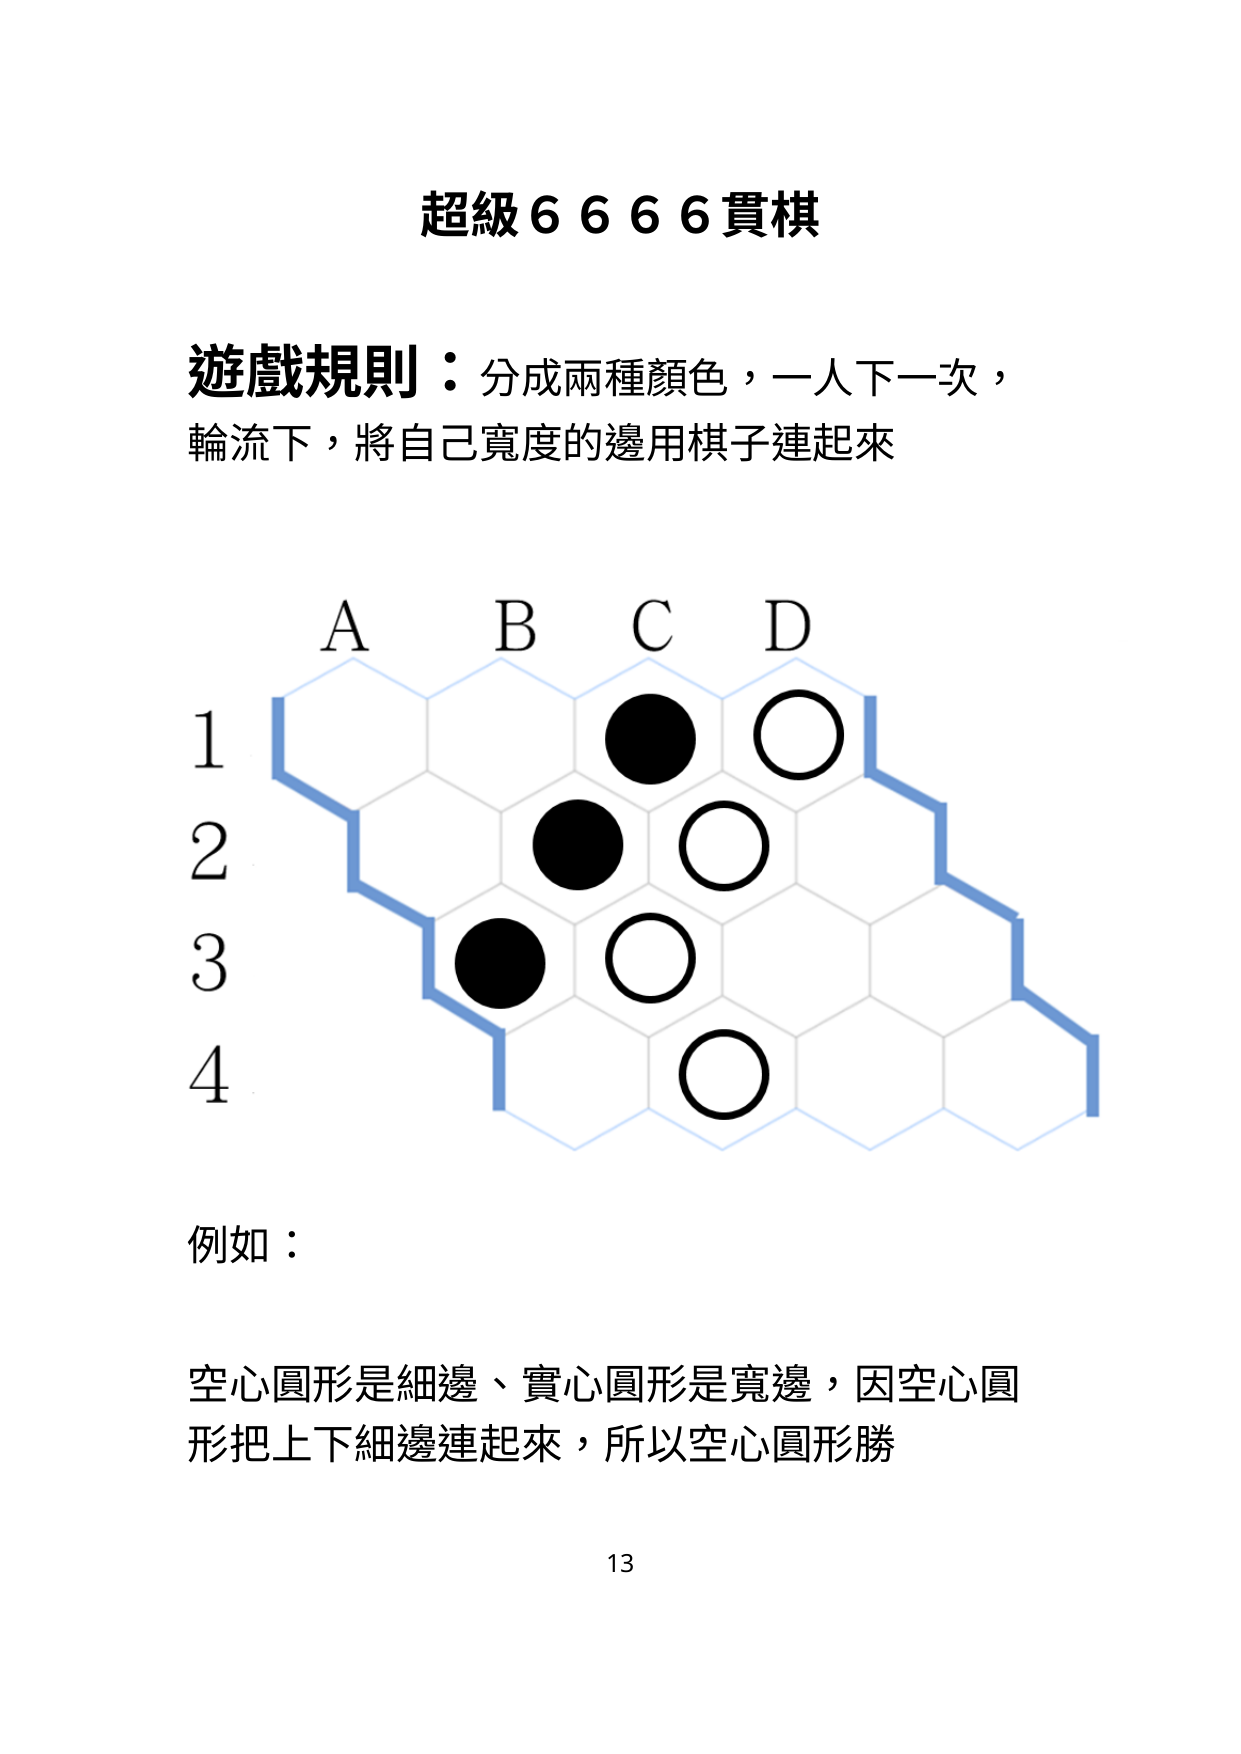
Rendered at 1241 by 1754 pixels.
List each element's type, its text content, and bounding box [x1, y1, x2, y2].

text 例如： [187, 1168, 1053, 1272]
text 遊戲規則：分成兩種顏色，一人下一次，輪流下，將自己寬度的邊用棋子連起來 [187, 326, 1053, 471]
text [187, 496, 1053, 572]
subtitle 超級６６６６貫棋 [187, 175, 1053, 247]
text 空心圓形是細邊、實心圓形是寬邊，因空心圓形把上下細邊連起來，所以空心圓形勝 [187, 1351, 1053, 1471]
picture [169, 572, 1132, 1168]
